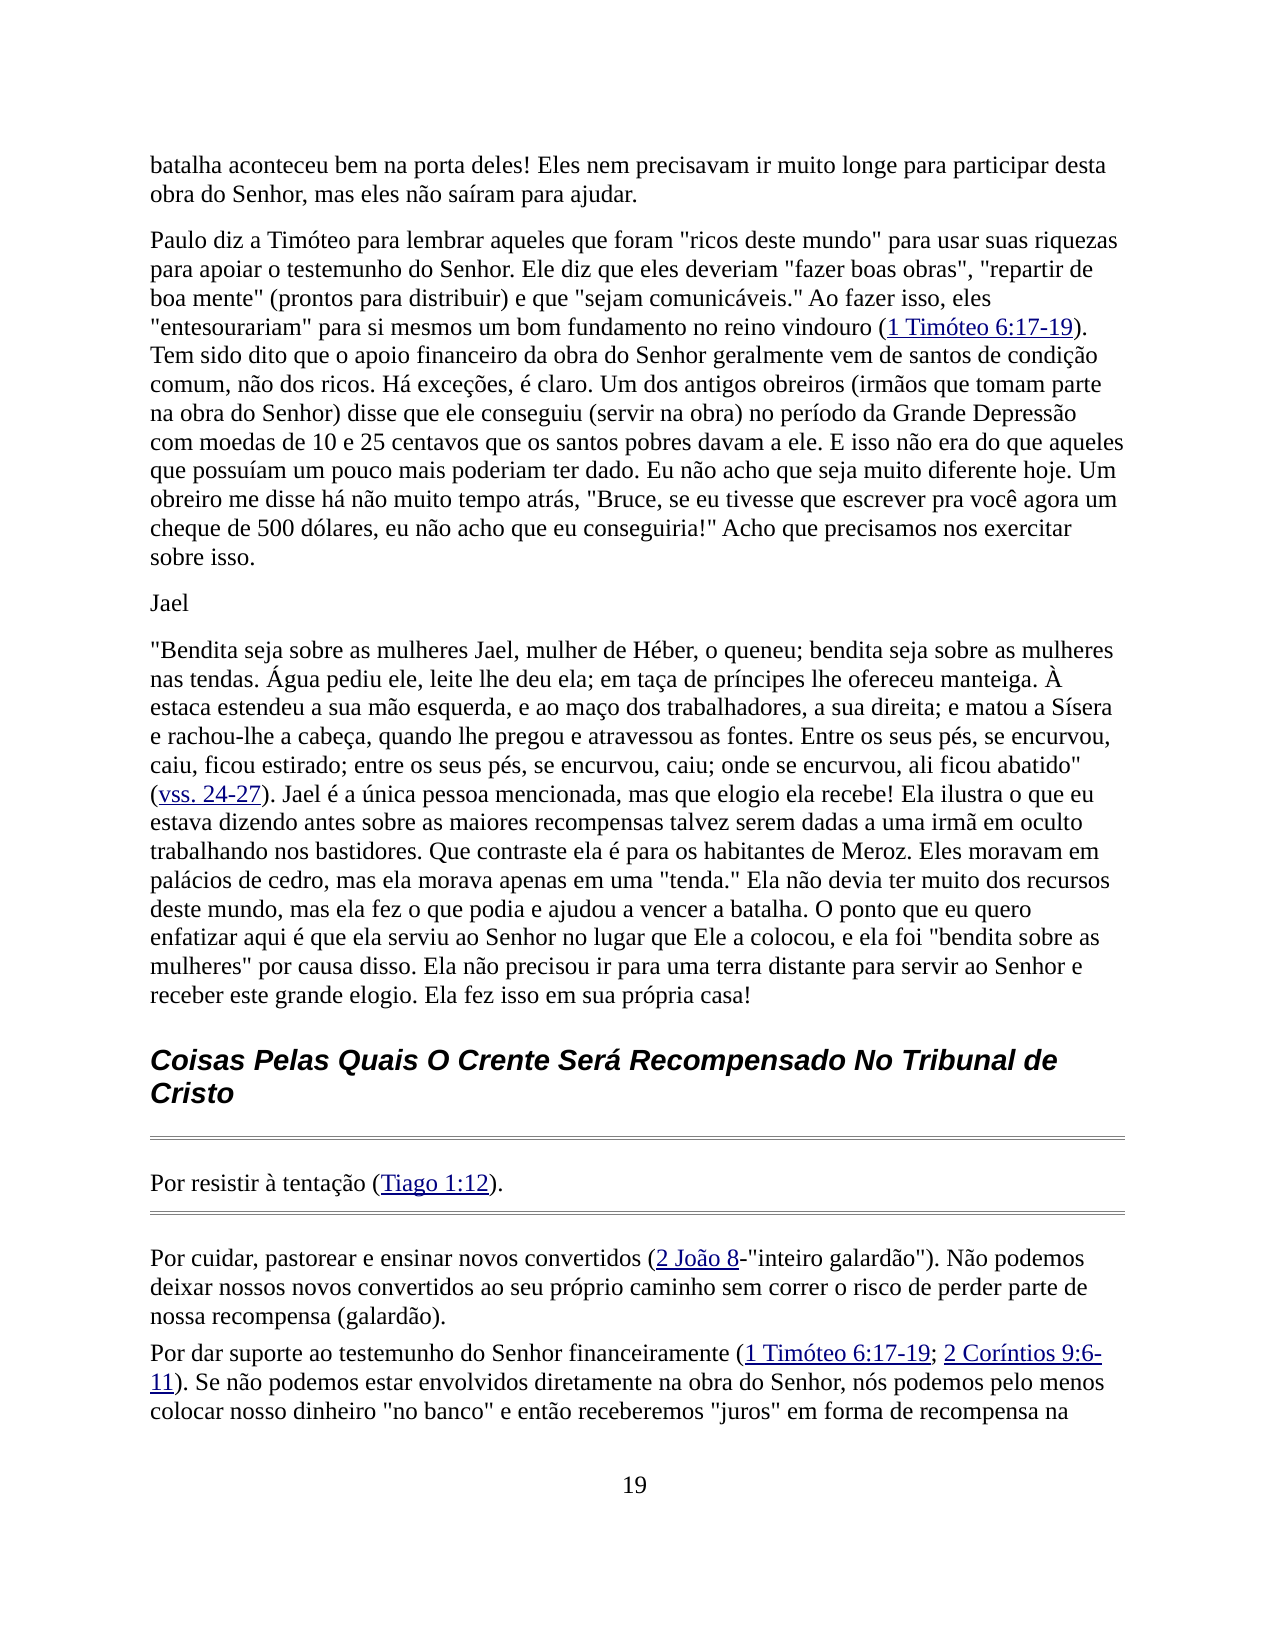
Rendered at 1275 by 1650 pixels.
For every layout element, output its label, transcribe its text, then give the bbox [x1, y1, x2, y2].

text "Bendita seja sobre as mulheres Jael, mulher de Héber, o queneu; bendita seja sobre as mulheres nas tendas. Água pediu ele, leite lhe deu ela; em taça de príncipes lhe ofereceu manteiga. À estaca estendeu a sua mão esquerda, e ao maço dos trabalhadores, a sua direita; e matou a Sísera e rachou-lhe a cabeça, quando lhe pregou e atravessou as fontes. Entre os seus pés, se encurvou, caiu, ficou estirado; entre os seus pés, se encurvou, caiu; onde se encurvou, ali ficou abatido" (vss. 24-27). Jael é a única pessoa mencionada, mas que elogio ela recebe! Ela ilustra o que eu estava dizendo antes sobre as maiores recompensas talvez serem dadas a uma irmã em oculto trabalhando nos bastidores. Que contraste ela é para os habitantes de Meroz. Eles moravam em palácios de cedro, mas ela morava apenas em uma "tenda." Ela não devia ter muito dos recursos deste mundo, mas ela fez o que podia e ajudou a vencer a batalha. O ponto que eu quero enfatizar aqui é que ela serviu ao Senhor no lugar que Ele a colocou, e ela foi "bendita sobre as mulheres" por causa disso. Ela não precisou ir para uma terra distante para servir ao Senhor e receber este grande elogio. Ela fez isso em sua própria casa! [150, 635, 1125, 1009]
text Paulo diz a Timóteo para lembrar aqueles que foram "ricos deste mundo" para usar suas riquezas para apoiar o testemunho do Senhor. Ele diz que eles deveriam "fazer boas obras", "repartir de boa mente" (prontos para distribuir) e que "sejam comunicáveis." Ao fazer isso, eles "entesourariam" para si mesmos um bom fundamento no reino vindouro (1 Timóteo 6:17-19). Tem sido dito que o apoio financeiro da obra do Senhor geralmente vem de santos de condição comum, não dos ricos. Há exceções, é claro. Um dos antigos obreiros (irmãos que tomam parte na obra do Senhor) disse que ele conseguiu (servir na obra) no período da Grande Depressão com moedas de 10 e 25 centavos que os santos pobres davam a ele. E isso não era do que aqueles que possuíam um pouco mais poderiam ter dado. Eu não acho que seja muito diferente hoje. Um obreiro me disse há não muito tempo atrás, "Bruce, se eu tivesse que escrever pra você agora um cheque de 500 dólares, eu não acho que eu conseguiria!" Acho que precisamos nos exercitar sobre isso. [150, 225, 1125, 570]
text Jael [150, 588, 1125, 617]
text Por dar suporte ao testemunho do Senhor financeiramente (1 Timóteo 6:17-19; 2 Coríntios 9:6-11). Se não podemos estar envolvidos diretamente na obra do Senhor, nós podemos pelo menos colocar nosso dinheiro "no banco" e então receberemos "juros" em forma de recompensa na [150, 1338, 1125, 1425]
subtitle Coisas Pelas Quais O Crente Será Recompensado No Tribunal de Cristo [150, 1043, 1125, 1110]
text batalha aconteceu bem na porta deles! Eles nem precisavam ir muito longe para participar desta obra do Senhor, mas eles não saíram para ajudar. [150, 150, 1125, 207]
text Por cuidar, pastorear e ensinar novos convertidos (2 João 8-"inteiro galardão"). Não podemos deixar nossos novos convertidos ao seu próprio caminho sem correr o risco de perder parte de nossa recompensa (galardão). [150, 1243, 1125, 1329]
text Por resistir à tentação (Tiago 1:12). [150, 1168, 1125, 1197]
